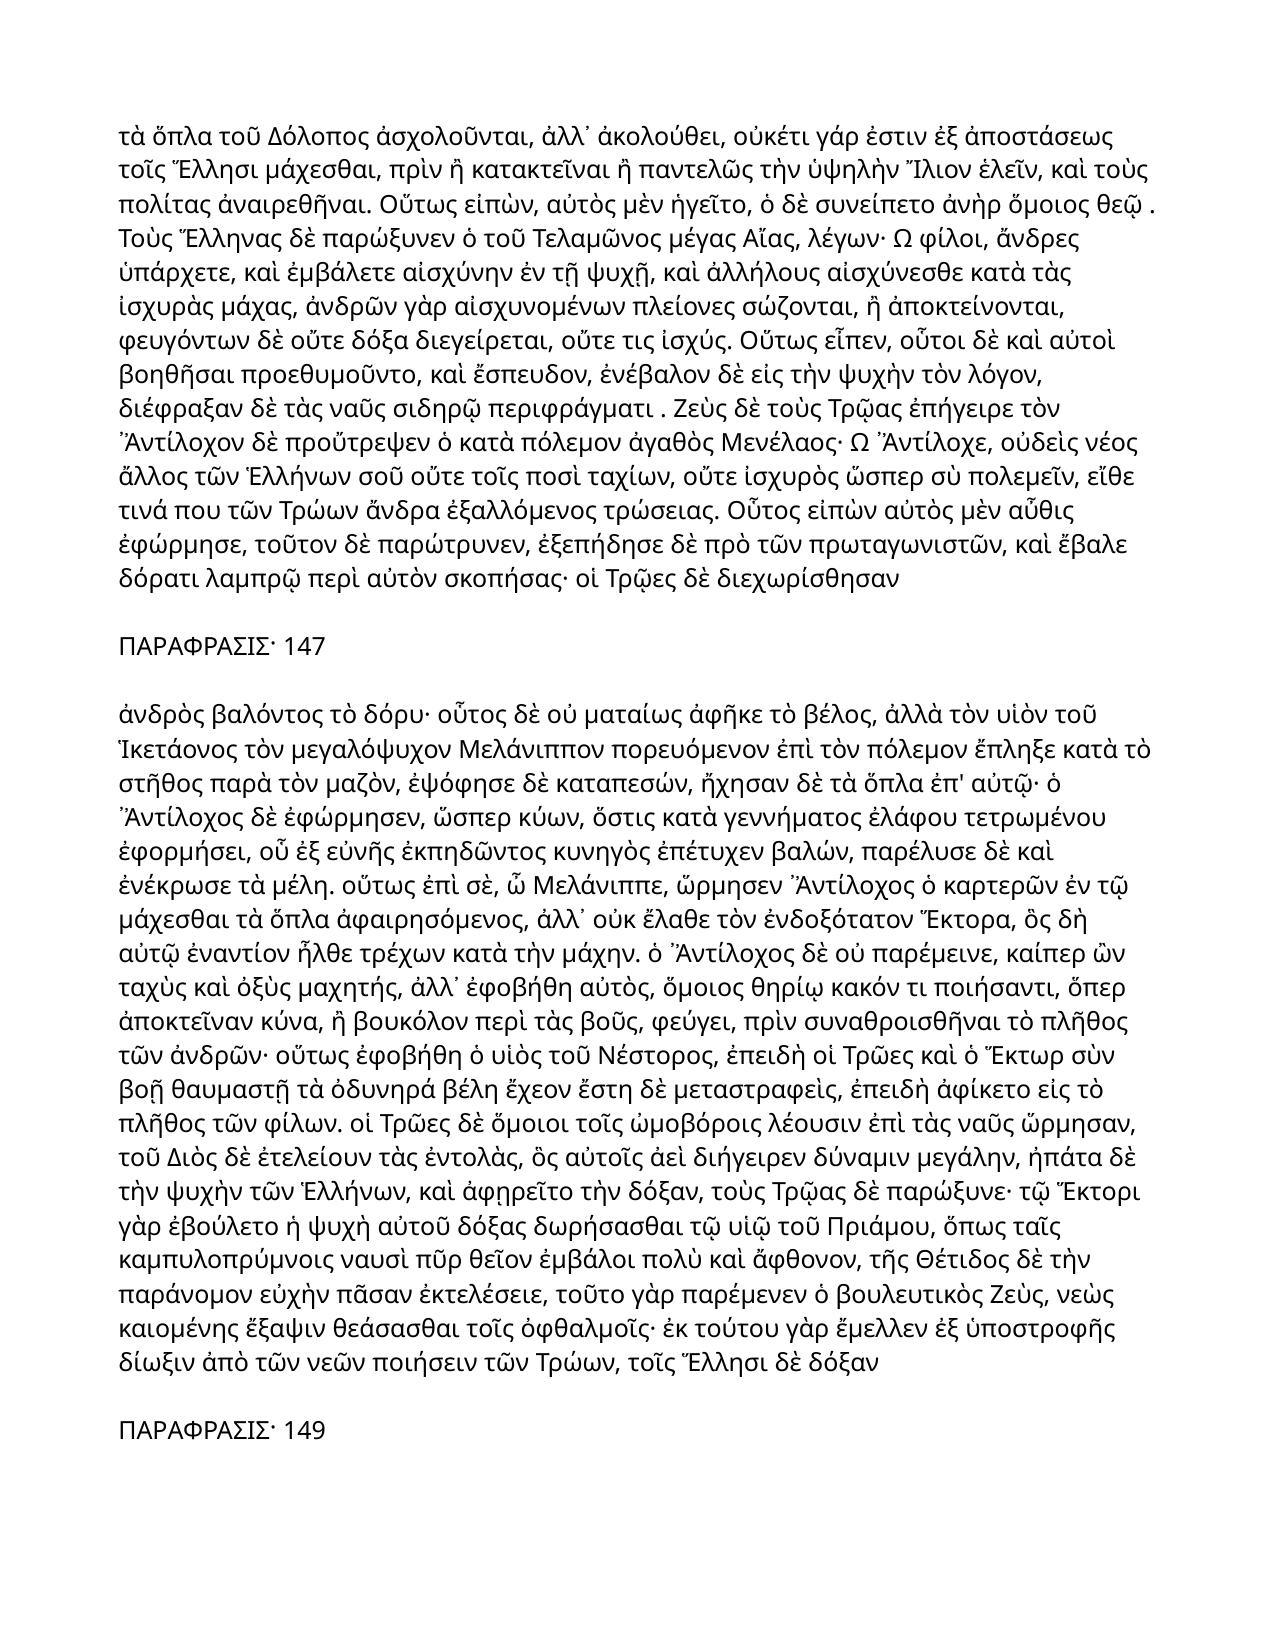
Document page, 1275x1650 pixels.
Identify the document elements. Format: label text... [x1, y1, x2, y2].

text ΠAPΑΦΡΑΣΙΣ· 149 [118, 1412, 1157, 1447]
text ΠAPΑΦΡΑΣΙΣ· 147 [118, 629, 1157, 663]
text ἀποκτεῖναν κύνα, ἢ βουκόλον περὶ τὰς βοῦς, φεύγει, πρὶν συναθροισθῆναι τὸ πλῆθος τῶν ἀνδρῶν· οὕτως ἐφοβήθη ὁ υἱὸς τοῦ Νέστορος, ἐπειδὴ οἱ Τρῶες καὶ ὁ Ἕκτωρ σὺν βοῇ θαυμαστῇ τὰ ὀδυνηρά βέλη ἔχεον ἔστη δὲ μεταστραφεὶς, ἐπειδὴ ἀφίκετο εἰς τὸ πλῆθος τῶν φίλων. οἱ Τρῶες δὲ ὅμοιοι τοῖς ὠμοβόροις λέουσιν ἐπὶ τὰς ναῦς ὥρμησαν, τοῦ Διὸς δὲ ἐτελείουν τὰς ἐντολὰς, ὃς αὐτοῖς ἀεὶ διήγειρεν δύναμιν μεγάλην, ἠπάτα δὲ τὴν ψυχὴν τῶν Ἑλλήνων, καὶ ἀφῃρεῖτο τὴν δόξαν, τοὺς Τρῷας δὲ παρώξυνε· τῷ Ἕκτορι γὰρ ἐβούλετο ἡ ψυχὴ αὐτοῦ δόξας δωρήσασθαι τῷ υἱῷ τοῦ Πριάμου, ὅπως ταῖς καμπυλοπρύμνοις ναυσὶ πῦρ θεῖον ἐμβάλοι πολὺ καὶ ἄφθονον, τῆς Θέτιδος δὲ τὴν παράνομον εὐχὴν πᾶσαν ἐκτελέσειε, τοῦτο γὰρ παρέμενεν ὁ βουλευτικὸς Ζεὺς, νεὼς καιομένης ἔξαψιν θεάσασθαι τοῖς ὀφθαλμοῖς· ἐκ τούτου γὰρ ἔμελλεν ἐξ ὑποστροφῆς δίωξιν ἀπὸ τῶν νεῶν ποιήσειν τῶν Τρώων, τοῖς Ἕλλησι δὲ δόξαν [118, 1004, 1157, 1378]
text τὰ ὅπλα τοῦ Δόλοπος ἀσχολοῦνται, ἀλλ᾽ ἀκολούθει, οὐκέτι γάρ ἐστιν ἐξ ἀποστάσεως τοῖς Ἕλλησι μάχεσθαι, πρὶν ἢ κατακτεῖναι ἢ παντελῶς τὴν ὑψηλὴν Ἴλιον ἑλεῖν, καὶ τοὺς πολίτας ἀναιρεθῆναι. Οὕτως εἰπὼν, αὐτὸς μὲν ἡγεῖτο, ὁ δὲ συνείπετο ἀνὴρ ὅμοιος θεῷ . Τοὺς Ἕλληνας δὲ παρώξυνεν ὁ τοῦ Τελαμῶνος μέγας Αἴας, λέγων· Ω φίλοι, ἄνδρες ὑπάρχετε, καὶ ἐμβάλετε αἰσχύνην ἐν τῇ ψυχῇ, καὶ ἀλλήλους αἰσχύνεσθε κατὰ τὰς ἰσχυρὰς μάχας, ἀνδρῶν γὰρ αἰσχυνομένων πλείονες σώζονται, ἢ ἀποκτείνονται, φευγόντων δὲ οὔτε δόξα διεγείρεται, οὔτε τις ἰσχύς. Οὕτως εἶπεν, οὗτοι δὲ καὶ αὐτοὶ βοηθῆσαι προεθυμοῦντο, καὶ ἔσπευδον, ἐνέβαλον δὲ εἰς τὴν ψυχὴν τὸν λόγον, διέφραξαν δὲ τὰς ναῦς σιδηρῷ περιφράγματι . Ζεὺς δὲ τοὺς Τρῷας ἐπήγειρε τὸν ᾿Ἀντίλοχον δὲ προὔτρεψεν ὁ κατὰ πόλεμον ἀγαθὸς Μενέλαος· Ω ᾿Ἀντίλοχε, οὐδεὶς νέος ἄλλος τῶν Ἑλλήνων σοῦ οὔτε τοῖς ποσὶ ταχίων, οὔτε ἰσχυρὸς ὥσπερ σὺ πολεμεῖν, εἴθε τινά που τῶν Τρώων ἄνδρα ἐξαλλόμενος τρώσειας. Οὗτος εἰπὼν αὐτὸς μὲν αὖθις ἐφώρμησε, τοῦτον δὲ παρώτρυνεν, ἐξεπήδησε δὲ πρὸ τῶν πρωταγωνιστῶν, καὶ ἔβαλε δόρατι λαμπρῷ περὶ αὐτὸν σκοπήσας· οἱ Τρῷες δὲ διεχωρίσθησαν [118, 118, 1157, 595]
text ἀνδρὸς βαλόντος τὸ δόρυ· οὗτος δὲ οὐ ματαίως ἀφῆκε τὸ βέλος, ἀλλὰ τὸν υἱὸν τοῦ Ἱκετάονος τὸν μεγαλόψυχον Μελάνιππον πορευόμενον ἐπὶ τὸν πόλεμον ἔπληξε κατὰ τὸ στῆθος παρὰ τὸν μαζὸν, ἐψόφησε δὲ καταπεσών, ἤχησαν δὲ τὰ ὅπλα ἐπ' αὐτῷ· ὁ ᾿Ἀντίλοχος δὲ ἐφώρμησεν, ὥσπερ κύων, ὅστις κατὰ γεννήματος ἐλάφου τετρωμένου ἐφορμήσει, οὗ ἐξ εὐνῆς ἐκπηδῶντος κυνηγὸς ἐπέτυχεν βαλών, παρέλυσε δὲ καὶ ἐνέκρωσε τὰ μέλη. οὕτως ἐπὶ σὲ, ὦ Μελάνιππε, ὥρμησεν ᾿Ἀντίλοχος ὁ καρτερῶν ἐν τῷ μάχεσθαι τὰ ὅπλα ἀφαιρησόμενος, ἀλλ᾿ οὐκ ἔλαθε τὸν ἐνδοξότατον Ἕκτορα, ὃς δὴ αὐτῷ ἐναντίον ἦλθε τρέχων κατὰ τὴν μάχην. ὁ ᾿Ἀντίλοχος δὲ οὐ παρέμεινε, καίπερ ὢν ταχὺς καὶ ὀξὺς μαχητής, ἀλλ᾽ ἐφοβήθη αὐτὸς, ὅμοιος θηρίῳ κακόν τι ποιήσαντι, ὅπερ [118, 697, 1157, 1004]
